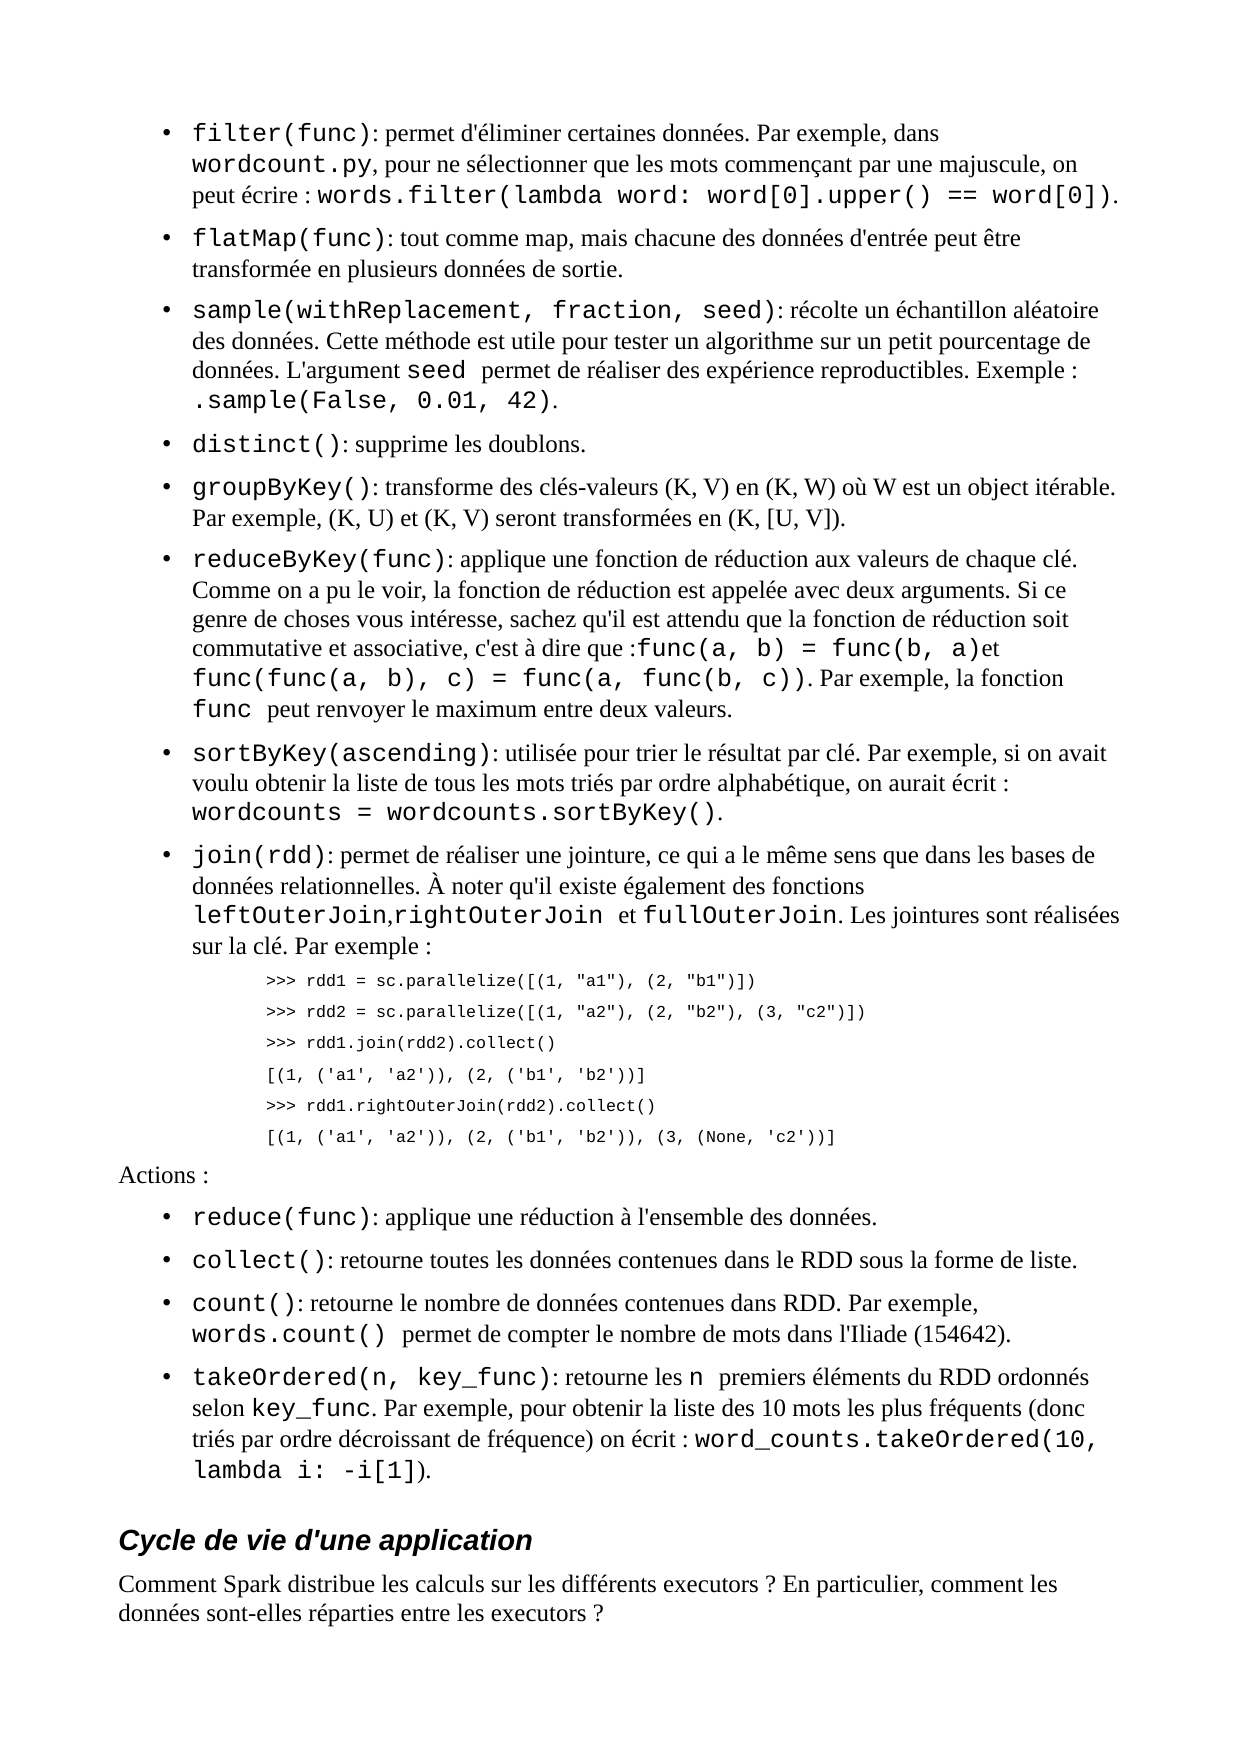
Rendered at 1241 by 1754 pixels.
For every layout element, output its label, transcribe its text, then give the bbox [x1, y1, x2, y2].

list flatMap(func): tout comme map, mais chacune des données d'entrée peut être transformée en plusieurs données de sortie. [162, 223, 1122, 283]
subtitle Cycle de vie d'une application [118, 1523, 1122, 1557]
text >>> rdd1.rightOuterJoin(rdd2).collect() [266, 1098, 1122, 1117]
list collect(): retourne toutes les données contenues dans le RDD sous la forme de liste. [162, 1245, 1122, 1276]
text >>> rdd1 = sc.parallelize([(1, "a1"), (2, "b1")]) [266, 972, 1122, 991]
list join(rdd): permet de réaliser une jointure, ce qui a le même sens que dans les bases de données relationnelles. À noter qu'il existe également des fonctions leftOuterJoin,rightOuterJoin et fullOuterJoin. Les jointures sont réalisées sur la clé. Par exemple : [162, 841, 1122, 960]
list takeOrdered(n, key_func): retourne les n premiers éléments du RDD ordonnés selon key_func. Par exemple, pour obtenir la liste des 10 mots les plus fréquents (donc triés par ordre décroissant de fréquence) on écrit : word_counts.takeOrdered(10, lambda i: -i[1]). [162, 1362, 1122, 1486]
text [(1, ('a1', 'a2')), (2, ('b1', 'b2'))] [266, 1066, 1122, 1085]
list filter(func): permet d'éliminer certaines données. Par exemple, dans wordcount.py, pour ne sélectionner que les mots commençant par une majuscule, on peut écrire : words.filter(lambda word: word[0].upper() == word[0]). [162, 118, 1122, 211]
list reduceByKey(func): applique une fonction de réduction aux valeurs de chaque clé. Comme on a pu le voir, la fonction de réduction est appelée avec deux arguments. Si ce genre de choses vous intéresse, sachez qu'il est attendu que la fonction de réduction soit commutative et associative, c'est à dire que :func(a, b) = func(b, a)et func(func(a, b), c) = func(a, func(b, c)). Par exemple, la fonction func peut renvoyer le maximum entre deux valeurs. [162, 544, 1122, 725]
list reduce(func): applique une réduction à l'ensemble des données. [162, 1202, 1122, 1232]
text Comment Spark distribue les calculs sur les différents executors ? En particulier, comment les données sont-elles réparties entre les executors ? [118, 1569, 1122, 1627]
list distinct(): supprime les doublons. [162, 429, 1122, 460]
list sample(withReplacement, fraction, seed): récolte un échantillon aléatoire des données. Cette méthode est utile pour tester un algorithme sur un petit pourcentage de données. L'argument seed permet de réaliser des expérience reproductibles. Exemple : .sample(False, 0.01, 42). [162, 295, 1122, 416]
list sortByKey(ascending): utilisée pour trier le résultat par clé. Par exemple, si on avait voulu obtenir la liste de tous les mots triés par ordre alphabétique, on aurait écrit : wordcounts = wordcounts.sortByKey(). [162, 738, 1122, 828]
text [(1, ('a1', 'a2')), (2, ('b1', 'b2')), (3, (None, 'c2'))] [266, 1129, 1122, 1148]
text >>> rdd2 = sc.parallelize([(1, "a2"), (2, "b2"), (3, "c2")]) [266, 1004, 1122, 1022]
list count(): retourne le nombre de données contenues dans RDD. Par exemple, words.count() permet de compter le nombre de mots dans l'Iliade (154642). [162, 1288, 1122, 1350]
text >>> rdd1.join(rdd2).collect() [266, 1035, 1122, 1054]
text Actions : [118, 1160, 1122, 1189]
list groupByKey(): transforme des clés-valeurs (K, V) en (K, W) où W est un object itérable. Par exemple, (K, U) et (K, V) seront transformées en (K, [U, V]). [162, 472, 1122, 532]
